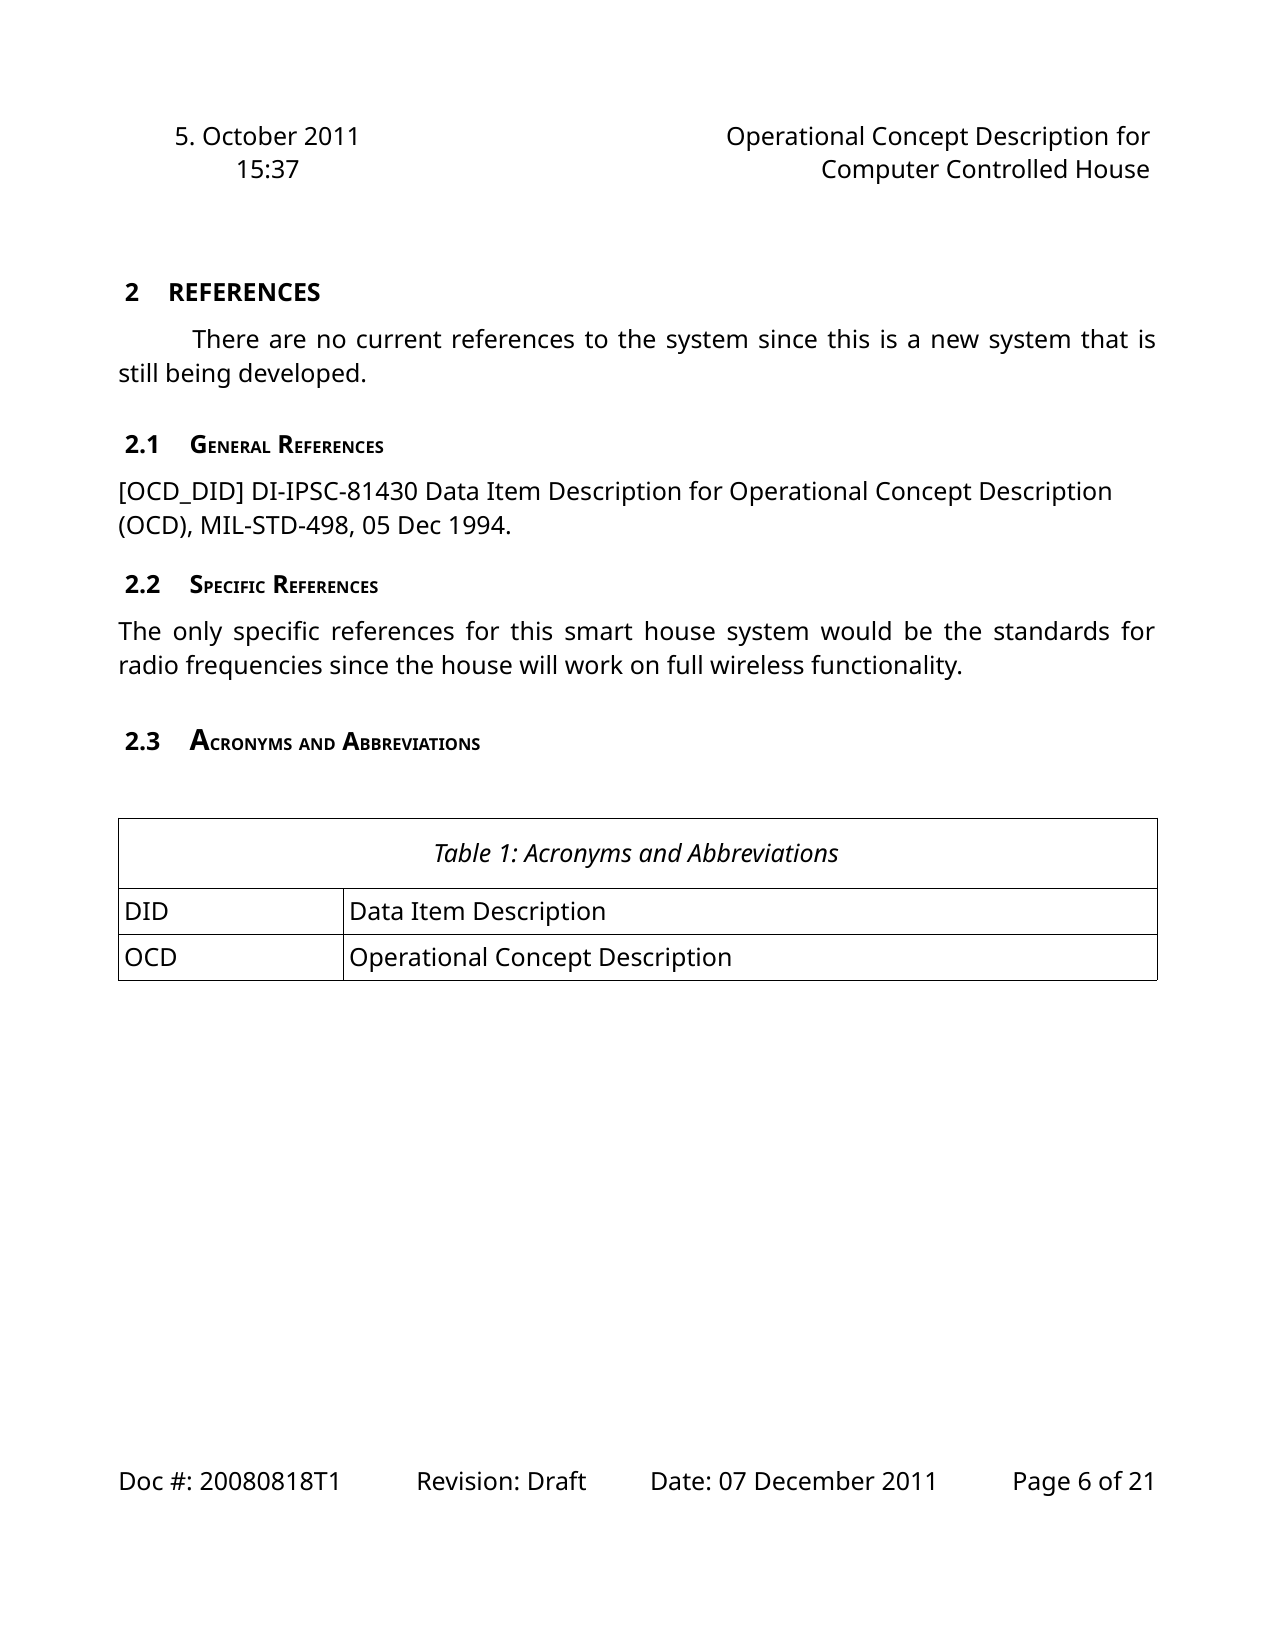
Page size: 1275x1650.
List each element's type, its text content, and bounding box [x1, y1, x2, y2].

table_header Table 1: Acronyms and Abbreviations [119, 819, 1157, 888]
text There are no current references to the system since this is a new system that is still being developed. [118, 321, 1157, 389]
subtitle Specific References [118, 567, 1157, 601]
table_cell DID [119, 889, 343, 934]
subtitle General References [118, 427, 1157, 461]
text The only specific references for this smart house system would be the standards for radio frequencies since the house will work on full wireless functionality. [118, 613, 1157, 681]
table_cell OCD [119, 935, 343, 979]
table_cell Data Item Description [344, 889, 1157, 934]
text [OCD_DID] DI-IPSC-81430 Data Item Description for Operational Concept Description (OCD), MIL-STD-498, 05 Dec 1994. [118, 473, 1157, 542]
subtitle References [118, 275, 1157, 309]
subtitle Acronyms and Abbreviations [118, 719, 1157, 758]
table_cell Operational Concept Description [344, 935, 1157, 979]
